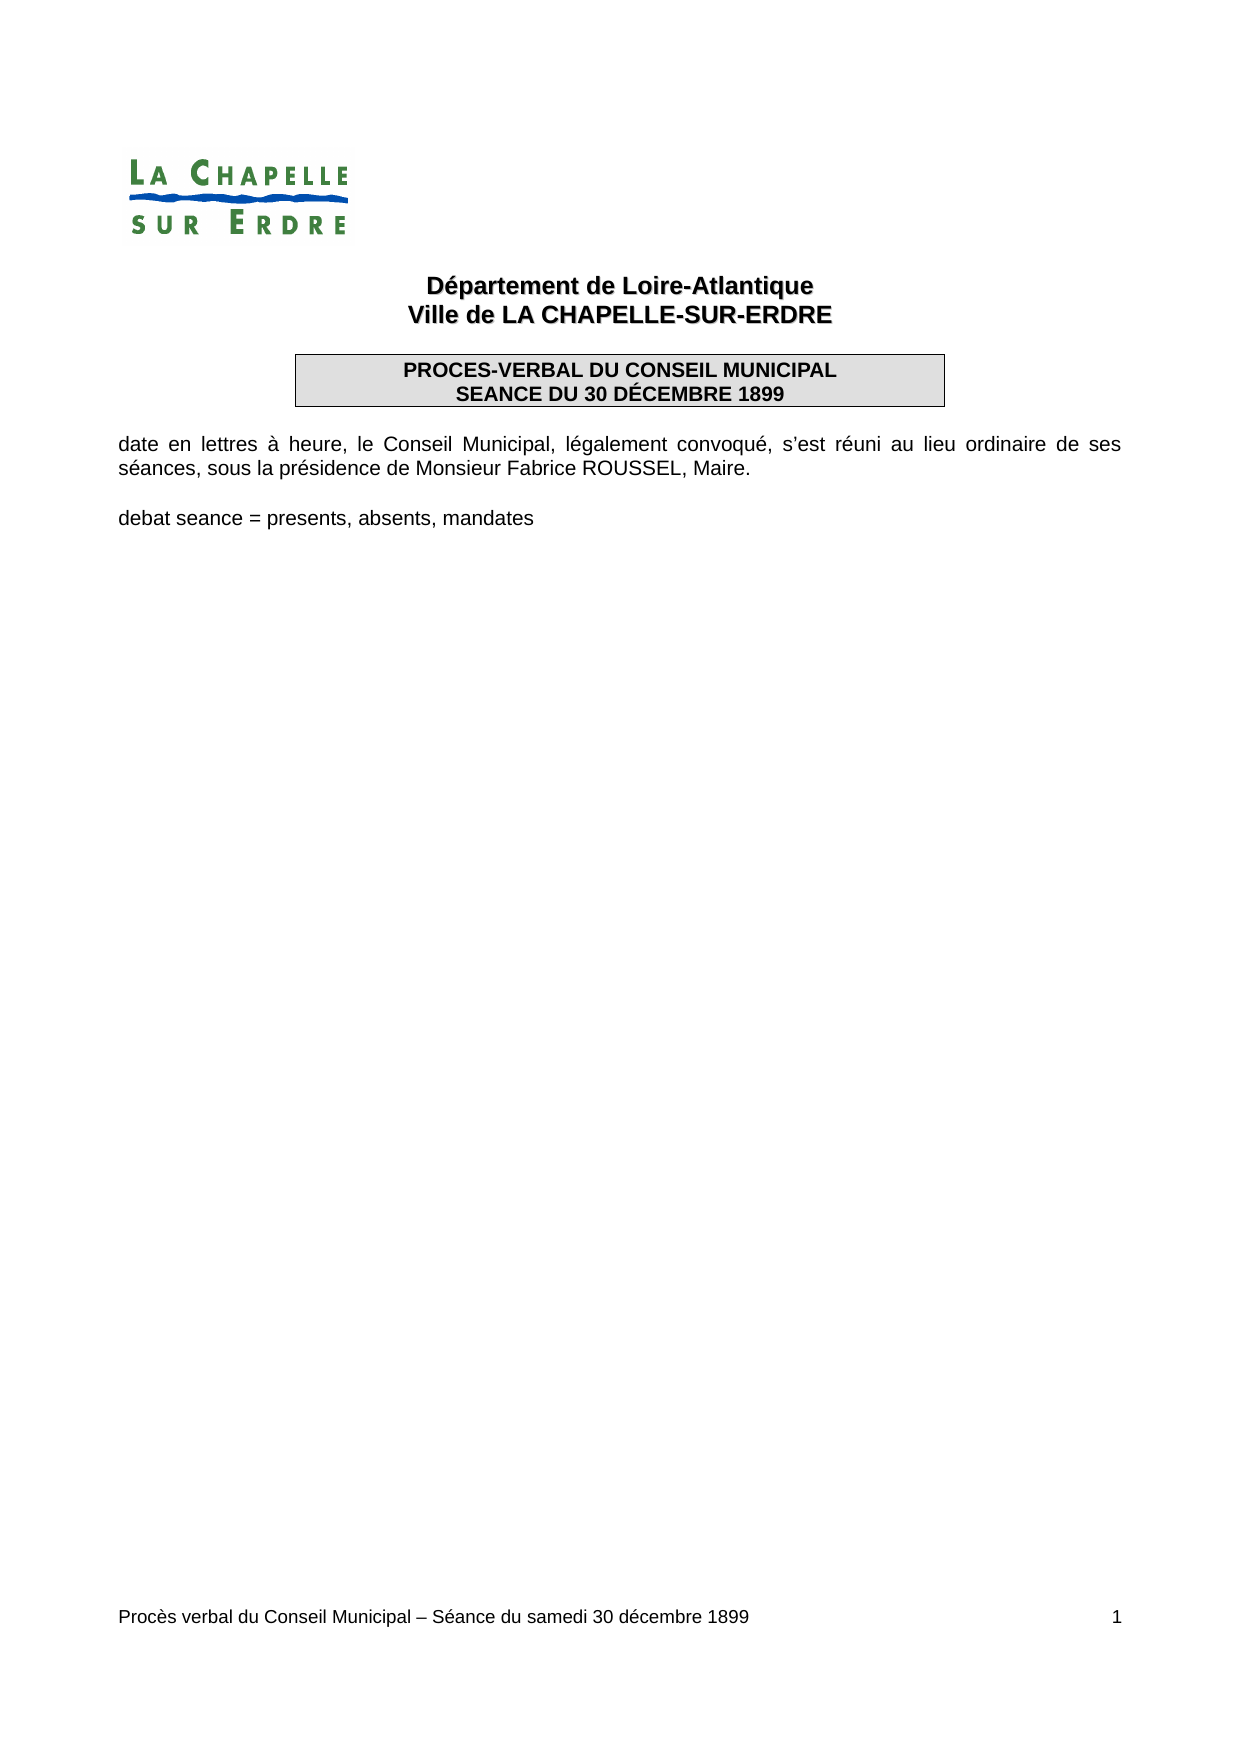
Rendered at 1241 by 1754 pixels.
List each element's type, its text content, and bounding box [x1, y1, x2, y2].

picture [122, 147, 355, 246]
text Département de Loire-Atlantique [118, 271, 1122, 300]
text debat seance = presents, absents, mandates [118, 505, 1122, 529]
text date en lettres à heure, le Conseil Municipal, légalement convoqué, s’est réuni au lieu ordinaire de ses séances, sous la présidence de Monsieur Fabrice ROUSSEL, Maire. [118, 432, 1122, 480]
text SEANCE DU 30 décembre 1899 [296, 379, 944, 406]
text Ville de LA CHAPELLE-SUR-ERDRE [118, 300, 1122, 329]
text PROCES-VERBAL DU CONSEIL MUNICIPAL [296, 355, 944, 379]
